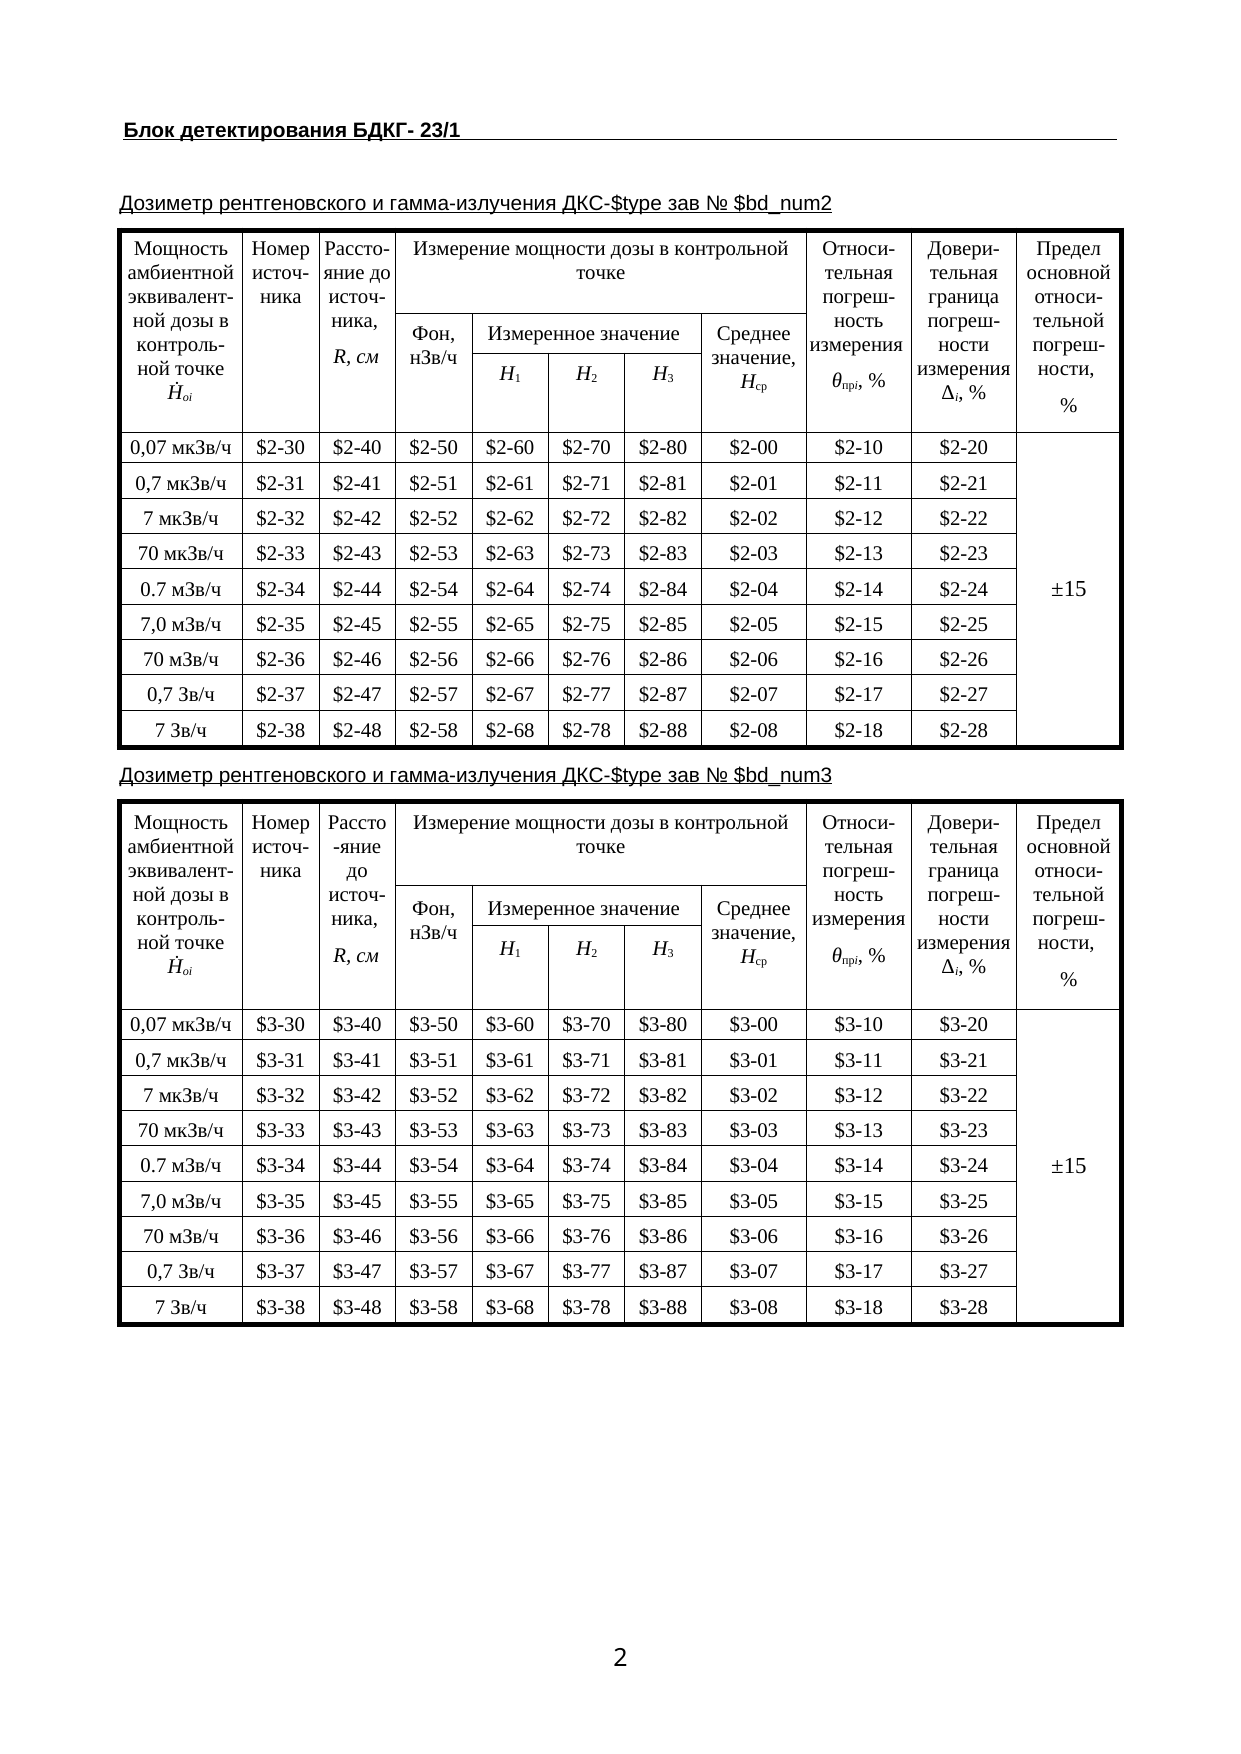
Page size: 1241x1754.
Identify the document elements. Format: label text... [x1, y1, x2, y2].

table_cell $3-00 [702, 1010, 806, 1039]
table_cell $2-25 [912, 605, 1016, 639]
table_cell 0,7 мкЗв/ч [122, 1040, 242, 1074]
table_cell $3-74 [549, 1146, 624, 1181]
table_cell $3-60 [473, 1010, 548, 1039]
table_cell $3-50 [396, 1010, 472, 1039]
table_cell $2-43 [320, 534, 395, 568]
table_cell $3-40 [320, 1010, 395, 1039]
table_cell $2-23 [912, 534, 1016, 568]
table_cell Довери-тельная граница погреш-ности измерения Δi, % [912, 233, 1016, 432]
table_cell $3-28 [912, 1287, 1016, 1322]
table_cell 70 мкЗв/ч [122, 534, 242, 568]
table_cell $3-23 [912, 1111, 1016, 1145]
table_cell $3-67 [473, 1252, 548, 1286]
table_cell $3-54 [396, 1146, 472, 1181]
table_cell $3-05 [702, 1182, 806, 1216]
table_cell $3-84 [625, 1146, 701, 1181]
table_cell Измерение мощности дозы в контрольной точке [396, 804, 806, 884]
table_cell Мощность амбиентной эквивалент-ной дозы в контроль-ной точке Ḣoi [122, 804, 242, 1009]
table_cell $2-67 [473, 675, 548, 709]
table_cell 7 мкЗв/ч [122, 1076, 242, 1110]
table_cell H2 [549, 354, 624, 432]
table_cell $2-75 [549, 605, 624, 639]
table_cell $3-37 [243, 1252, 319, 1286]
table_cell $3-33 [243, 1111, 319, 1145]
table_cell $3-44 [320, 1146, 395, 1181]
table_cell $2-66 [473, 640, 548, 674]
table_cell $3-77 [549, 1252, 624, 1286]
table_cell $3-70 [549, 1010, 624, 1039]
table_cell $2-88 [625, 711, 701, 745]
table_cell $3-61 [473, 1040, 548, 1074]
table_cell $2-17 [807, 675, 911, 709]
table_cell $3-62 [473, 1076, 548, 1110]
table_cell Довери-тельная граница погреш-ности измерения Δi, % [912, 804, 1016, 1009]
table_cell $2-64 [473, 569, 548, 603]
table_cell $3-47 [320, 1252, 395, 1286]
table_cell $2-30 [243, 433, 319, 462]
table_cell Номер источ-ника [243, 233, 319, 432]
table_cell $2-24 [912, 569, 1016, 603]
table_cell $2-60 [473, 433, 548, 462]
table_cell $2-56 [396, 640, 472, 674]
table_cell $3-65 [473, 1182, 548, 1216]
table_cell $2-71 [549, 463, 624, 498]
table_cell $3-13 [807, 1111, 911, 1145]
table_cell $2-38 [243, 711, 319, 745]
table_cell $2-28 [912, 711, 1016, 745]
table_cell $2-12 [807, 499, 911, 533]
table_cell $3-10 [807, 1010, 911, 1039]
table_cell $2-27 [912, 675, 1016, 709]
table_cell $3-02 [702, 1076, 806, 1110]
table_cell $2-02 [702, 499, 806, 533]
table_cell $2-83 [625, 534, 701, 568]
table_cell Предел основной относи-тельной погреш-ности, % [1017, 233, 1119, 432]
table_cell $2-76 [549, 640, 624, 674]
table_cell $3-76 [549, 1217, 624, 1251]
table_cell $3-12 [807, 1076, 911, 1110]
table_cell $3-55 [396, 1182, 472, 1216]
table_cell Фон, нЗв/ч [396, 886, 472, 1009]
table_cell H3 [625, 926, 701, 1009]
table_cell ±15 [1017, 433, 1119, 745]
table_cell $2-36 [243, 640, 319, 674]
table_cell $3-57 [396, 1252, 472, 1286]
table_cell $3-66 [473, 1217, 548, 1251]
table_cell 0,7 Зв/ч [122, 1252, 242, 1286]
table_cell $2-03 [702, 534, 806, 568]
table_cell Предел основной относи-тельной погреш-ности, % [1017, 804, 1119, 1009]
table_cell 7,0 мЗв/ч [122, 1182, 242, 1216]
table_cell $3-14 [807, 1146, 911, 1181]
table_cell $3-81 [625, 1040, 701, 1074]
table_cell $2-00 [702, 433, 806, 462]
table_cell $3-48 [320, 1287, 395, 1322]
table_cell $2-78 [549, 711, 624, 745]
table_cell 0,7 Зв/ч [122, 675, 242, 709]
table_cell $3-75 [549, 1182, 624, 1216]
table_cell $3-18 [807, 1287, 911, 1322]
table_cell $2-32 [243, 499, 319, 533]
table_cell $3-15 [807, 1182, 911, 1216]
table_cell $3-41 [320, 1040, 395, 1074]
table_cell Измеренное значение [473, 314, 701, 353]
table_cell $2-50 [396, 433, 472, 462]
table_cell $3-73 [549, 1111, 624, 1145]
table_cell Мощность амбиентной эквивалент-ной дозы в контроль-ной точке Ḣoi [122, 233, 242, 432]
table_cell $2-51 [396, 463, 472, 498]
table_cell $2-62 [473, 499, 548, 533]
table_cell $2-31 [243, 463, 319, 498]
table_cell $2-65 [473, 605, 548, 639]
table_cell Рассто-яние до источ-ника, R, см [320, 804, 395, 1009]
table_cell $2-82 [625, 499, 701, 533]
table_cell $3-80 [625, 1010, 701, 1039]
table_header Дозиметр рентгеновского и гамма-излучения ДКС-$type зав № $bd_num3 [119, 750, 1121, 799]
table_cell Среднее значение, Hср [702, 886, 806, 1009]
table_cell $3-26 [912, 1217, 1016, 1251]
table_cell $3-07 [702, 1252, 806, 1286]
table_cell Измеренное значение [473, 886, 701, 925]
table_cell $3-85 [625, 1182, 701, 1216]
table_cell $3-43 [320, 1111, 395, 1145]
table_cell $2-16 [807, 640, 911, 674]
table_cell $3-17 [807, 1252, 911, 1286]
table_cell $3-36 [243, 1217, 319, 1251]
table_cell $3-11 [807, 1040, 911, 1074]
table_cell H3 [625, 354, 701, 432]
table_cell $2-04 [702, 569, 806, 603]
table_cell $2-46 [320, 640, 395, 674]
table_cell $3-31 [243, 1040, 319, 1074]
table_cell 7 Зв/ч [122, 1287, 242, 1322]
table_cell $2-18 [807, 711, 911, 745]
table_cell 0.7 мЗв/ч [122, 569, 242, 603]
table_cell 7 Зв/ч [122, 711, 242, 745]
table_cell Фон, нЗв/ч [396, 314, 472, 432]
table_cell $3-88 [625, 1287, 701, 1322]
table_cell H1 [473, 354, 548, 432]
table_cell $3-35 [243, 1182, 319, 1216]
table_cell $3-42 [320, 1076, 395, 1110]
table_cell $2-07 [702, 675, 806, 709]
table_cell $2-53 [396, 534, 472, 568]
table_cell $3-71 [549, 1040, 624, 1074]
table_cell $2-86 [625, 640, 701, 674]
table_cell $2-37 [243, 675, 319, 709]
table_cell $3-86 [625, 1217, 701, 1251]
table_cell 0,07 мкЗв/ч [122, 433, 242, 462]
table_cell Номер источ-ника [243, 804, 319, 1009]
table_cell 70 мкЗв/ч [122, 1111, 242, 1145]
table_cell 0,07 мкЗв/ч [122, 1010, 242, 1039]
table_cell $3-03 [702, 1111, 806, 1145]
table_cell $2-13 [807, 534, 911, 568]
table_cell H2 [549, 926, 624, 1009]
table_cell $2-33 [243, 534, 319, 568]
table_cell $3-04 [702, 1146, 806, 1181]
table_cell $3-58 [396, 1287, 472, 1322]
table_cell $2-21 [912, 463, 1016, 498]
table_cell $2-68 [473, 711, 548, 745]
table_cell $2-52 [396, 499, 472, 533]
table_cell $2-42 [320, 499, 395, 533]
table_cell $3-25 [912, 1182, 1016, 1216]
table_cell $3-08 [702, 1287, 806, 1322]
table_cell Измерение мощности дозы в контрольной точке [396, 233, 806, 313]
table_cell $2-77 [549, 675, 624, 709]
table_cell $2-06 [702, 640, 806, 674]
table_cell $3-45 [320, 1182, 395, 1216]
table_cell $3-82 [625, 1076, 701, 1110]
table_cell $3-52 [396, 1076, 472, 1110]
table_cell $2-01 [702, 463, 806, 498]
table_cell $2-47 [320, 675, 395, 709]
table_cell $2-22 [912, 499, 1016, 533]
table_cell $3-78 [549, 1287, 624, 1322]
table_cell $3-68 [473, 1287, 548, 1322]
table_cell Среднее значение, Hср [702, 314, 806, 432]
table_cell $3-27 [912, 1252, 1016, 1286]
table_cell $3-30 [243, 1010, 319, 1039]
table_cell $2-11 [807, 463, 911, 498]
table_cell $2-05 [702, 605, 806, 639]
table_cell $3-21 [912, 1040, 1016, 1074]
table_header Дозиметр рентгеновского и гамма-излучения ДКС-$type зав № $bd_num2 [119, 179, 1121, 227]
table_cell $2-35 [243, 605, 319, 639]
table_cell $2-58 [396, 711, 472, 745]
table_cell $2-15 [807, 605, 911, 639]
table_cell $3-22 [912, 1076, 1016, 1110]
table_cell $3-87 [625, 1252, 701, 1286]
table_cell $3-06 [702, 1217, 806, 1251]
table_cell $2-80 [625, 433, 701, 462]
table_cell $3-38 [243, 1287, 319, 1322]
table_cell 7,0 мЗв/ч [122, 605, 242, 639]
table_cell $3-64 [473, 1146, 548, 1181]
table_cell Рассто-яние до источ-ника, R, см [320, 233, 395, 432]
table_cell $3-32 [243, 1076, 319, 1110]
table_cell 0.7 мЗв/ч [122, 1146, 242, 1181]
table_cell $2-63 [473, 534, 548, 568]
table_cell $3-51 [396, 1040, 472, 1074]
table_cell $2-41 [320, 463, 395, 498]
table_cell ±15 [1017, 1010, 1119, 1322]
table_cell $2-74 [549, 569, 624, 603]
table_cell $2-14 [807, 569, 911, 603]
table_cell $3-56 [396, 1217, 472, 1251]
table_cell $3-72 [549, 1076, 624, 1110]
table_cell $3-53 [396, 1111, 472, 1145]
table_cell Относи-тельная погреш-ность измерения θпрi, % [807, 804, 911, 1009]
table_cell $2-48 [320, 711, 395, 745]
table_cell $2-26 [912, 640, 1016, 674]
table_cell $3-24 [912, 1146, 1016, 1181]
table_cell $2-54 [396, 569, 472, 603]
table_cell 70 мЗв/ч [122, 640, 242, 674]
table_cell $3-34 [243, 1146, 319, 1181]
table_cell $2-45 [320, 605, 395, 639]
table_cell Относи-тельная погреш-ность измерения θпрi, % [807, 233, 911, 432]
table_cell $3-16 [807, 1217, 911, 1251]
table_cell 7 мкЗв/ч [122, 499, 242, 533]
table_cell $2-34 [243, 569, 319, 603]
table_cell 70 мЗв/ч [122, 1217, 242, 1251]
table_cell $2-84 [625, 569, 701, 603]
table_cell $2-85 [625, 605, 701, 639]
table_cell $2-70 [549, 433, 624, 462]
table_cell $2-55 [396, 605, 472, 639]
table_cell 0,7 мкЗв/ч [122, 463, 242, 498]
table_cell $2-08 [702, 711, 806, 745]
table_cell $2-61 [473, 463, 548, 498]
table_cell $2-72 [549, 499, 624, 533]
table_cell $2-87 [625, 675, 701, 709]
table_cell $2-73 [549, 534, 624, 568]
table_cell $2-20 [912, 433, 1016, 462]
table_cell $3-83 [625, 1111, 701, 1145]
table_cell $2-10 [807, 433, 911, 462]
table_cell $2-57 [396, 675, 472, 709]
table_cell $3-01 [702, 1040, 806, 1074]
table_cell $3-20 [912, 1010, 1016, 1039]
table_cell $3-63 [473, 1111, 548, 1145]
table_cell H1 [473, 926, 548, 1009]
table_cell $2-40 [320, 433, 395, 462]
table_cell $3-46 [320, 1217, 395, 1251]
table_cell $2-44 [320, 569, 395, 603]
table_cell $2-81 [625, 463, 701, 498]
